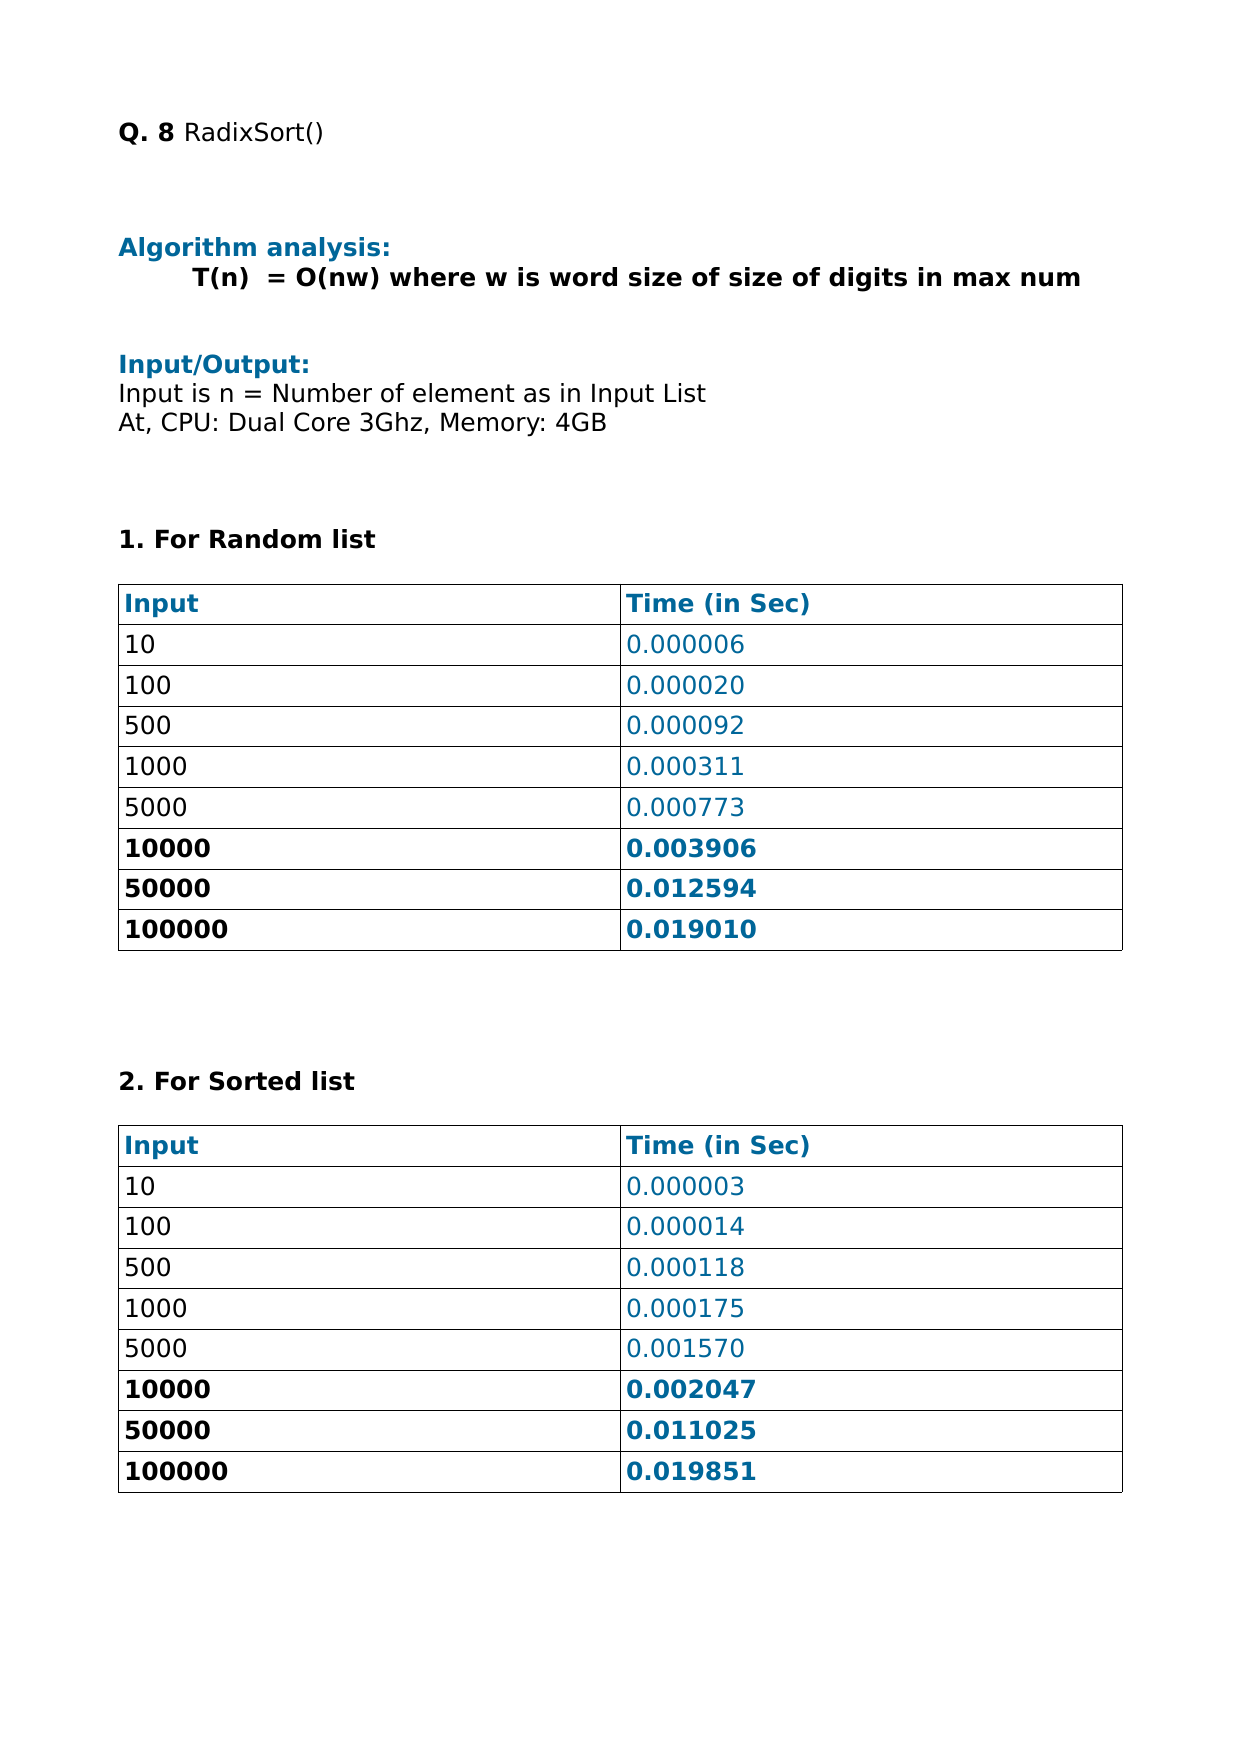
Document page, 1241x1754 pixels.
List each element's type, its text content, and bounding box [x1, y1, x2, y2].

table_cell 100000 [119, 910, 620, 950]
text 2. For Sorted list [118, 1067, 1122, 1096]
table_cell 0.000003 [621, 1167, 1122, 1207]
table_cell 0.011025 [621, 1411, 1122, 1451]
table_cell 0.000773 [621, 788, 1122, 828]
table_header Input [119, 1126, 620, 1166]
table_cell 0.000020 [621, 666, 1122, 706]
table_cell 100000 [119, 1452, 620, 1492]
table_cell 10 [119, 1167, 620, 1207]
table_cell 0.003906 [621, 829, 1122, 869]
table_cell 1000 [119, 1289, 620, 1329]
text At, CPU: Dual Core 3Ghz, Memory: 4GB [118, 408, 1122, 438]
table_cell 100 [119, 1208, 620, 1247]
table_cell 0.000092 [621, 707, 1122, 746]
table_cell 100 [119, 666, 620, 706]
table_header Input [119, 585, 620, 624]
table_cell 500 [119, 707, 620, 746]
table_cell 50000 [119, 1411, 620, 1451]
table_cell 0.000311 [621, 747, 1122, 787]
table_cell 0.012594 [621, 870, 1122, 909]
table_cell 50000 [119, 870, 620, 909]
table_cell 0.019010 [621, 910, 1122, 950]
text Q. 8 RadixSort() [118, 118, 1122, 147]
table_cell 0.000006 [621, 625, 1122, 665]
text Algorithm analysis: [118, 233, 1122, 263]
table_cell 10000 [119, 1371, 620, 1410]
table_header Time (in Sec) [621, 585, 1122, 624]
table_cell 5000 [119, 1330, 620, 1369]
text Input is n = Number of element as in Input List [118, 379, 1122, 408]
table_cell 0.001570 [621, 1330, 1122, 1369]
table_cell 10000 [119, 829, 620, 869]
table_cell 1000 [119, 747, 620, 787]
text 1. For Random list [118, 525, 1122, 554]
table_cell 0.002047 [621, 1371, 1122, 1410]
table_cell 500 [119, 1249, 620, 1288]
table_cell 10 [119, 625, 620, 665]
table_cell 0.019851 [621, 1452, 1122, 1492]
text T(n) = O(nw) where w is word size of size of digits in max num [118, 263, 1122, 292]
table_cell 0.000175 [621, 1289, 1122, 1329]
table_header Time (in Sec) [621, 1126, 1122, 1166]
table_cell 5000 [119, 788, 620, 828]
table_cell 0.000118 [621, 1249, 1122, 1288]
text Input/Output: [118, 350, 1122, 379]
table_cell 0.000014 [621, 1208, 1122, 1247]
